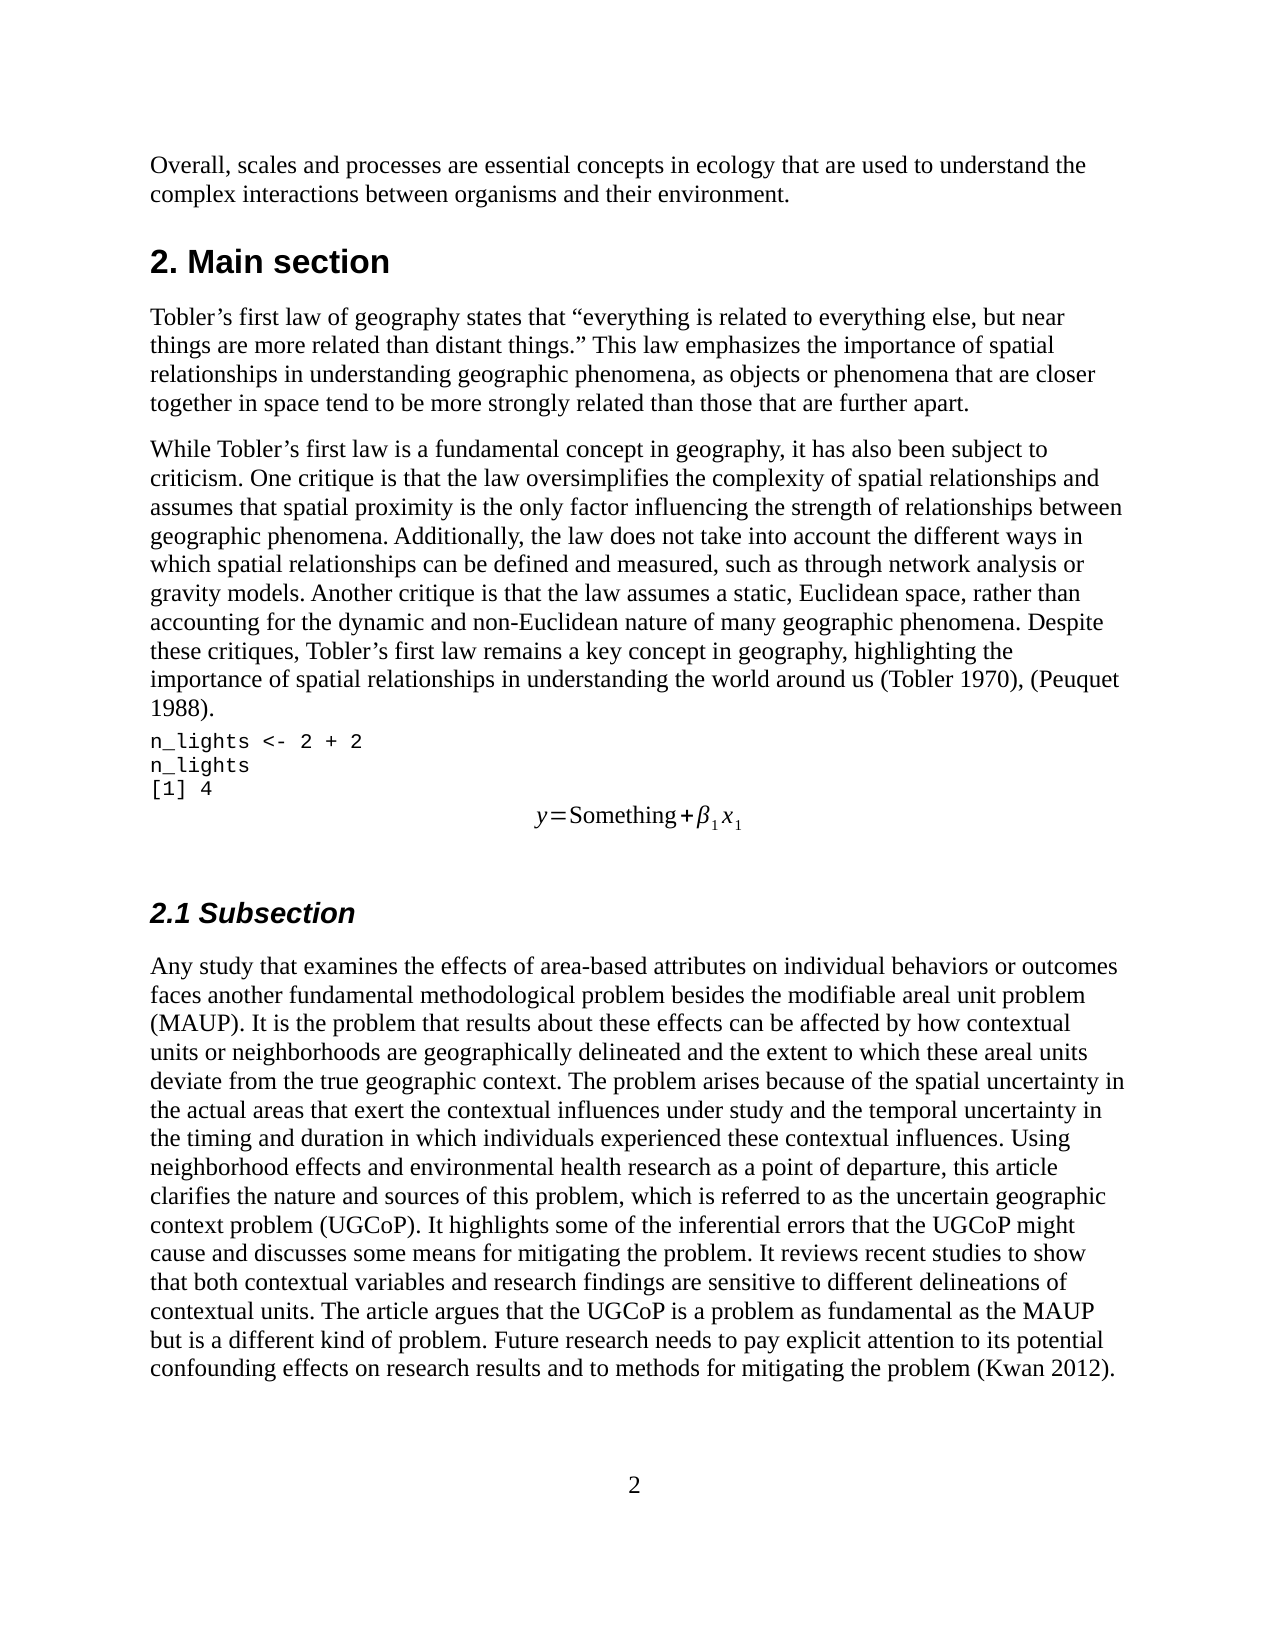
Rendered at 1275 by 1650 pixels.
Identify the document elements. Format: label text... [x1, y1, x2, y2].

text While Tobler’s first law is a fundamental concept in geography, it has also been subject to criticism. One critique is that the law oversimplifies the complexity of spatial relationships and assumes that spatial proximity is the only factor influencing the strength of relationships between geographic phenomena. Additionally, the law does not take into account the different ways in which spatial relationships can be defined and measured, such as through network analysis or gravity models. Another critique is that the law assumes a static, Euclidean space, rather than accounting for the dynamic and non-Euclidean nature of many geographic phenomena. Despite these critiques, Tobler’s first law remains a key concept in geography, highlighting the importance of spatial relationships in understanding the world around us (Tobler 1970), (Peuquet 1988). [150, 434, 1125, 722]
text n_lights <- 2 + 2 [150, 731, 1125, 754]
subtitle 2. Main section [150, 241, 1125, 280]
text Any study that examines the effects of area-based attributes on individual behaviors or outcomes faces another fundamental methodological problem besides the modifiable areal unit problem (MAUP). It is the problem that results about these effects can be affected by how contextual units or neighborhoods are geographically delineated and the extent to which these areal units deviate from the true geographic context. The problem arises because of the spatial uncertainty in the actual areas that exert the contextual influences under study and the temporal uncertainty in the timing and duration in which individuals experienced these contextual influences. Using neighborhood effects and environmental health research as a point of departure, this article clarifies the nature and sources of this problem, which is referred to as the uncertain geographic context problem (UGCoP). It highlights some of the inferential errors that the UGCoP might cause and discusses some means for mitigating the problem. It reviews recent studies to show that both contextual variables and research findings are sensitive to different delineations of contextual units. The article argues that the UGCoP is a problem as fundamental as the MAUP but is a different kind of problem. Future research needs to pay explicit attention to its potential confounding effects on research results and to methods for mitigating the problem (Kwan 2012). [150, 951, 1125, 1382]
text [1] 4 [150, 778, 1125, 802]
text Overall, scales and processes are essential concepts in ecology that are used to understand the complex interactions between organisms and their environment. [150, 150, 1125, 207]
text n_lights [150, 754, 1125, 778]
text Tobler’s first law of geography states that “everything is related to everything else, but near things are more related than distant things.” This law emphasizes the importance of spatial relationships in understanding geographic phenomena, as objects or phenomena that are closer together in space tend to be more strongly related than those that are further apart. [150, 302, 1125, 417]
subtitle 2.1 Subsection [150, 896, 1125, 929]
